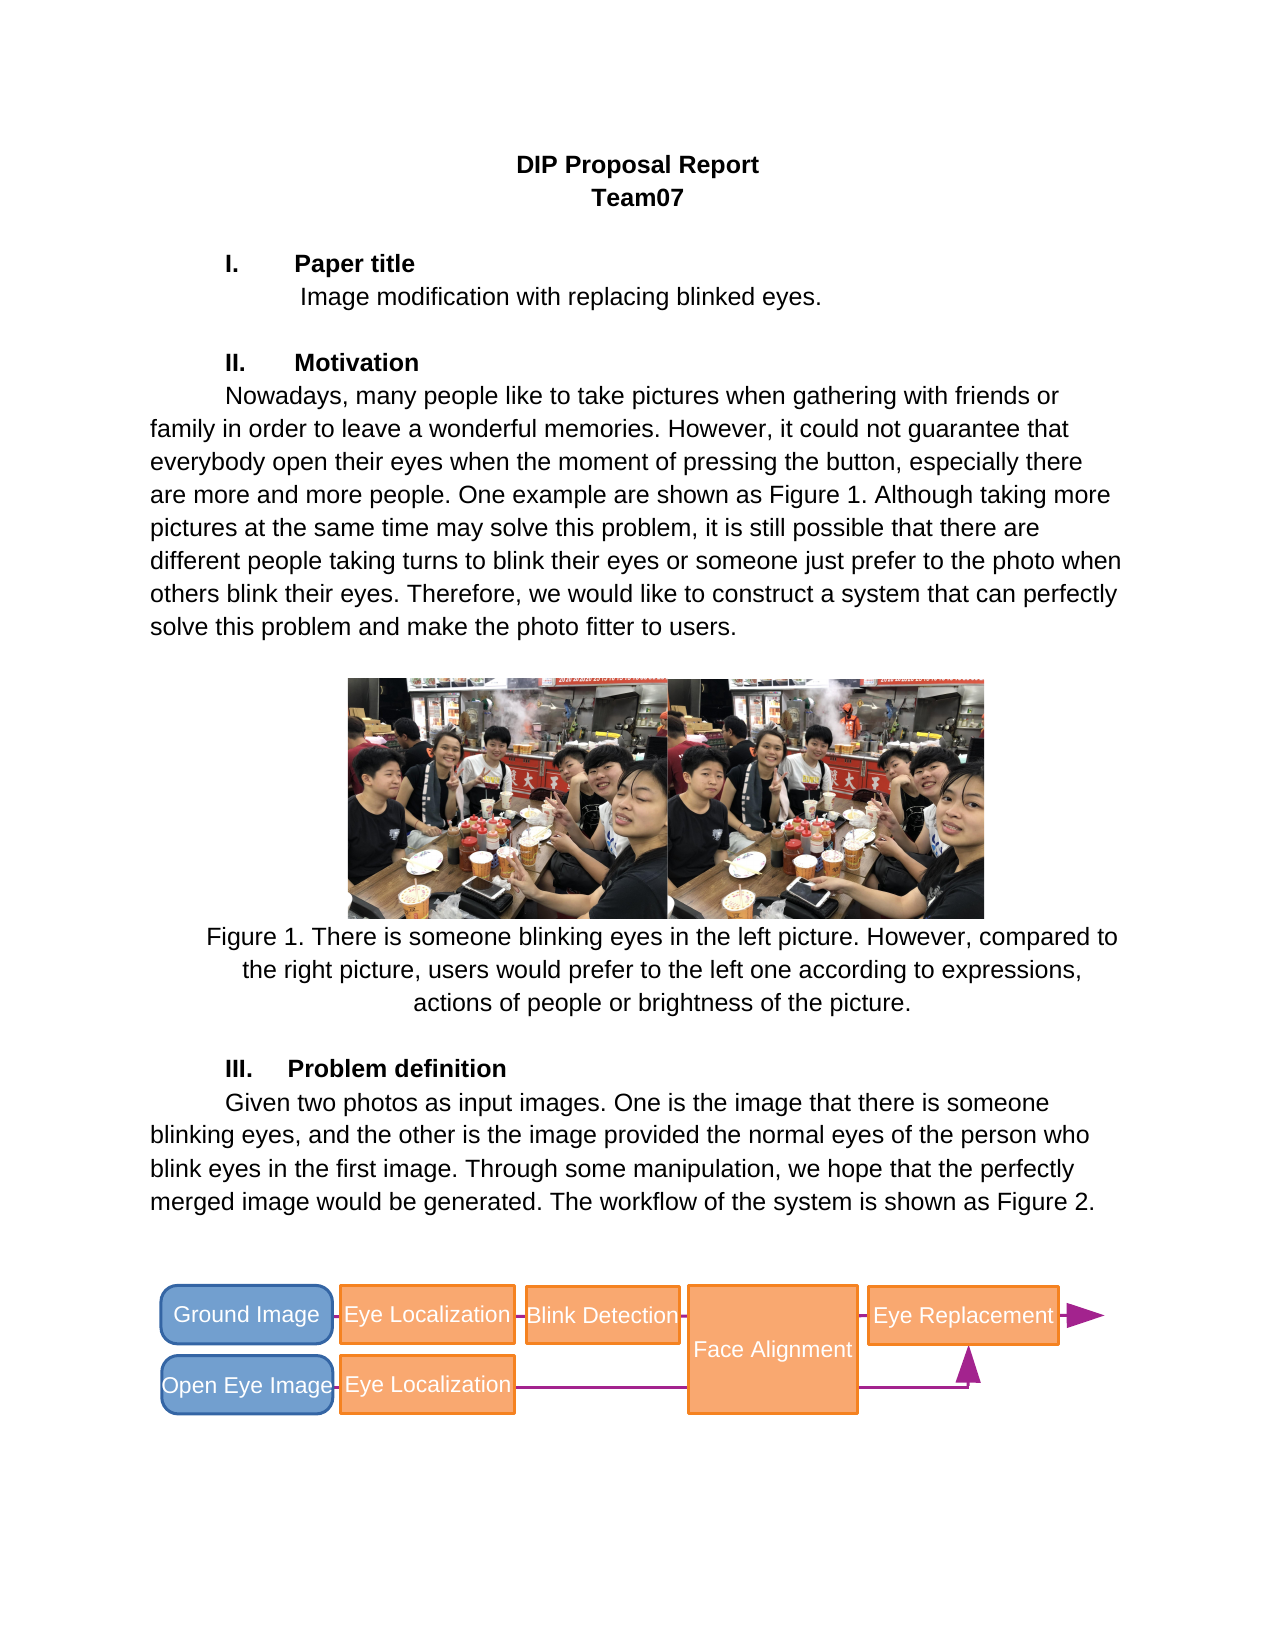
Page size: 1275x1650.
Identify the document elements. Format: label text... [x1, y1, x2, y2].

text II. Motivation [150, 348, 1125, 377]
text DIP Proposal Report [150, 150, 1125, 179]
picture [347, 678, 985, 919]
text Given two photos as input images. One is the image that there is someone blinking eyes, and the other is the image provided the normal eyes of the person who blink eyes in the first image. Through some manipulation, we hope that the perfectly merged image would be generated. The workflow of the system is shown as Figure 2. [150, 1087, 1125, 1215]
text Nowadays, many people like to take pictures when gathering with friends or family in order to leave a wonderful memories. However, it could not guarantee that everybody open their eyes when the moment of pressing the button, especially there are more and more people. One example are shown as Figure 1. Although taking more pictures at the same time may solve this problem, it is still possible that there are different people taking turns to blink their eyes or someone just prefer to the photo when others blink their eyes. Therefore, we would like to construct a system that can perfectly solve this problem and make the photo fitter to users. [150, 381, 1125, 641]
text Figure 1. There is someone blinking eyes in the left picture. However, compared to the right picture, users would prefer to the left one according to expressions, actions of people or brightness of the picture. [200, 922, 1125, 1017]
text III. Problem definition [150, 1054, 1125, 1083]
text I. Paper title [150, 249, 1125, 278]
text Image modification with replacing blinked eyes. [200, 282, 1125, 311]
text Team07 [150, 183, 1125, 212]
